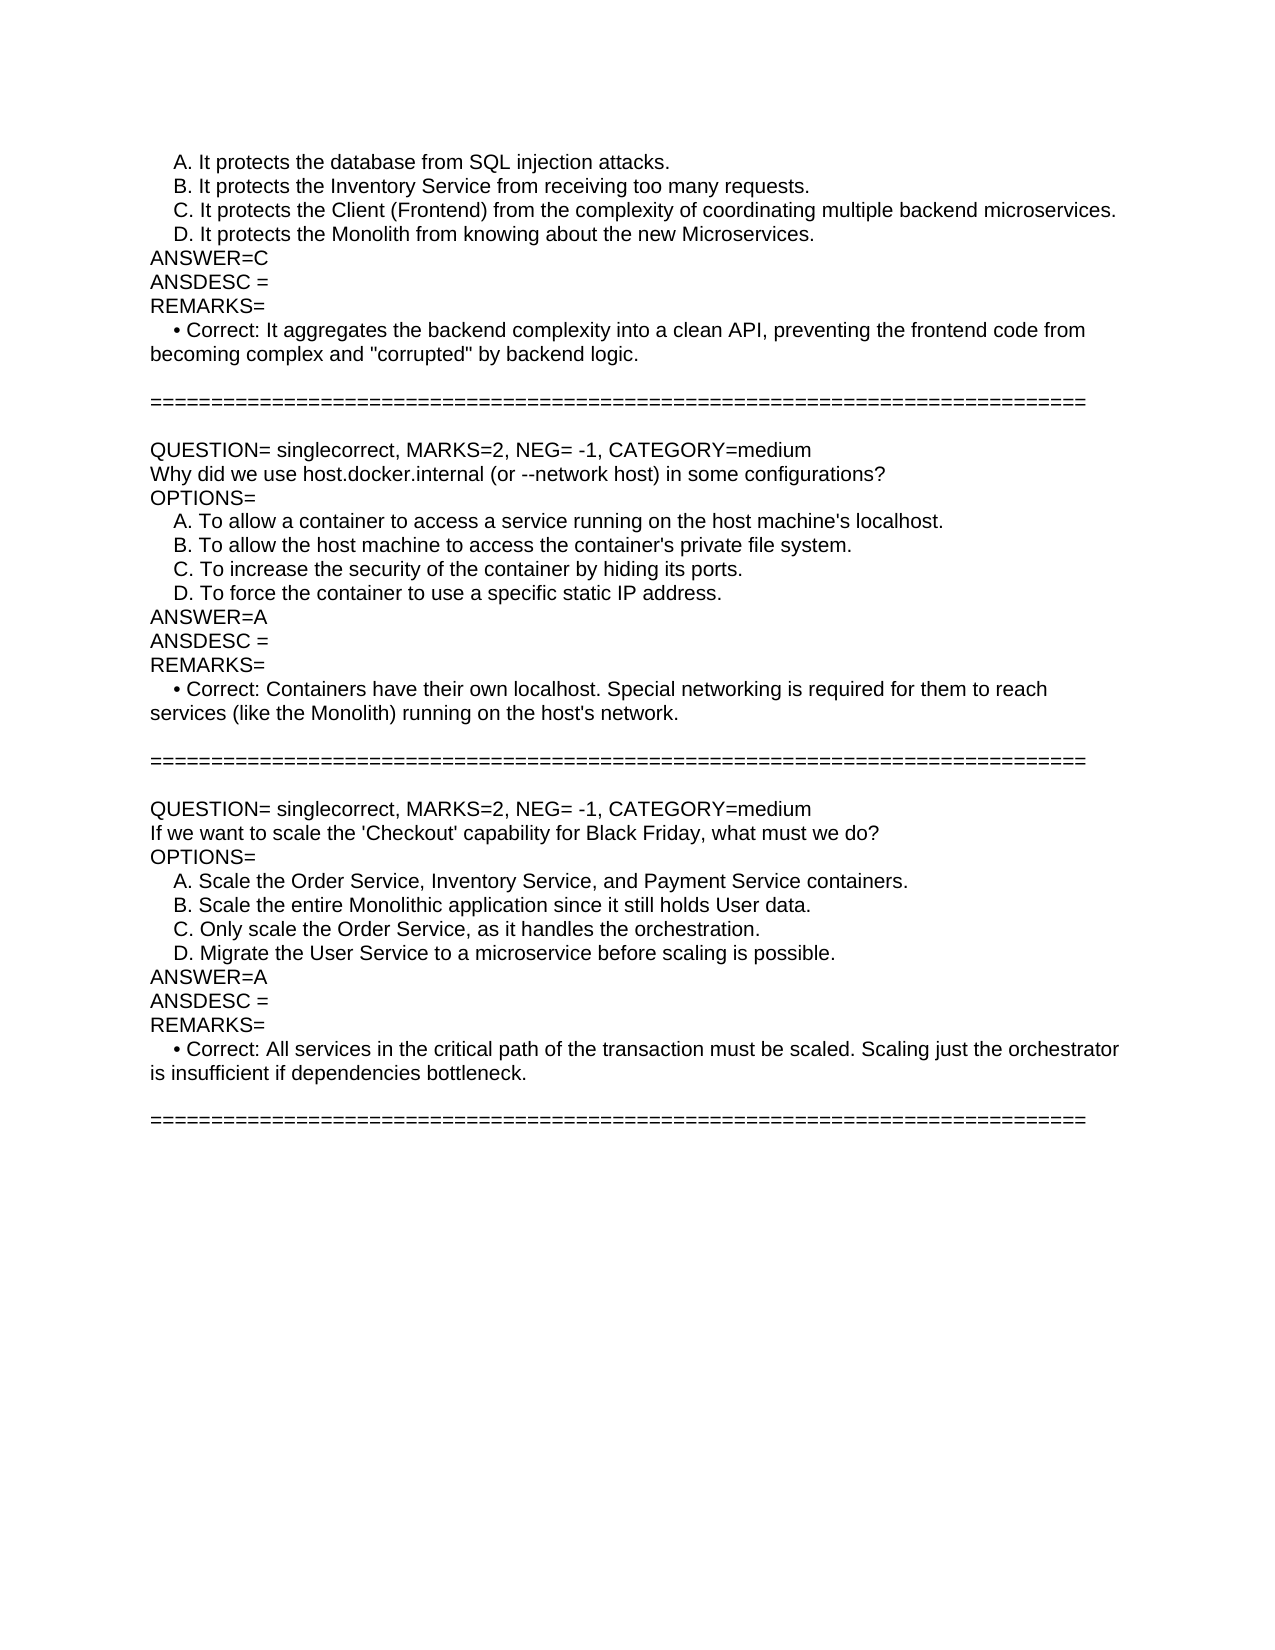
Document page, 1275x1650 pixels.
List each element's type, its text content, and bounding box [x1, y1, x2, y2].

text ANSWER=A [150, 964, 1125, 988]
text ANSWER=C [150, 246, 1125, 270]
text • Correct: All services in the critical path of the transaction must be scaled. Scaling just the orchestrator is insufficient if dependencies bottleneck. [150, 1036, 1125, 1084]
text A. It protects the database from SQL injection attacks. [150, 150, 1125, 174]
text REMARKS= [150, 653, 1125, 677]
text B. Scale the entire Monolithic application since it still holds User data. [150, 893, 1125, 917]
text ANSDESC = [150, 629, 1125, 653]
text A. To allow a container to access a service running on the host machine's localhost. [150, 509, 1125, 533]
text B. To allow the host machine to access the container's private file system. [150, 533, 1125, 557]
text ============================================================================= [150, 749, 1125, 773]
text ANSDESC = [150, 988, 1125, 1012]
text D. It protects the Monolith from knowing about the new Microservices. [150, 222, 1125, 246]
text ============================================================================= [150, 1108, 1125, 1132]
text ANSWER=A [150, 605, 1125, 629]
text QUESTION= singlecorrect, MARKS=2, NEG= -1, CATEGORY=medium [150, 797, 1125, 821]
text Why did we use host.docker.internal (or --network host) in some configurations? [150, 461, 1125, 485]
text QUESTION= singlecorrect, MARKS=2, NEG= -1, CATEGORY=medium [150, 437, 1125, 461]
text C. Only scale the Order Service, as it handles the orchestration. [150, 917, 1125, 941]
text D. To force the container to use a specific static IP address. [150, 581, 1125, 605]
text REMARKS= [150, 294, 1125, 318]
text C. It protects the Client (Frontend) from the complexity of coordinating multiple backend microservices. [150, 198, 1125, 222]
text C. To increase the security of the container by hiding its ports. [150, 557, 1125, 581]
text D. Migrate the User Service to a microservice before scaling is possible. [150, 941, 1125, 964]
text • Correct: It aggregates the backend complexity into a clean API, preventing the frontend code from becoming complex and "corrupted" by backend logic. [150, 318, 1125, 366]
text ============================================================================= [150, 389, 1125, 413]
text • Correct: Containers have their own localhost. Special networking is required for them to reach services (like the Monolith) running on the host's network. [150, 677, 1125, 725]
text OPTIONS= [150, 845, 1125, 869]
text If we want to scale the 'Checkout' capability for Black Friday, what must we do? [150, 821, 1125, 845]
text OPTIONS= [150, 485, 1125, 509]
text ANSDESC = [150, 270, 1125, 294]
text REMARKS= [150, 1012, 1125, 1036]
text A. Scale the Order Service, Inventory Service, and Payment Service containers. [150, 869, 1125, 893]
text B. It protects the Inventory Service from receiving too many requests. [150, 174, 1125, 198]
